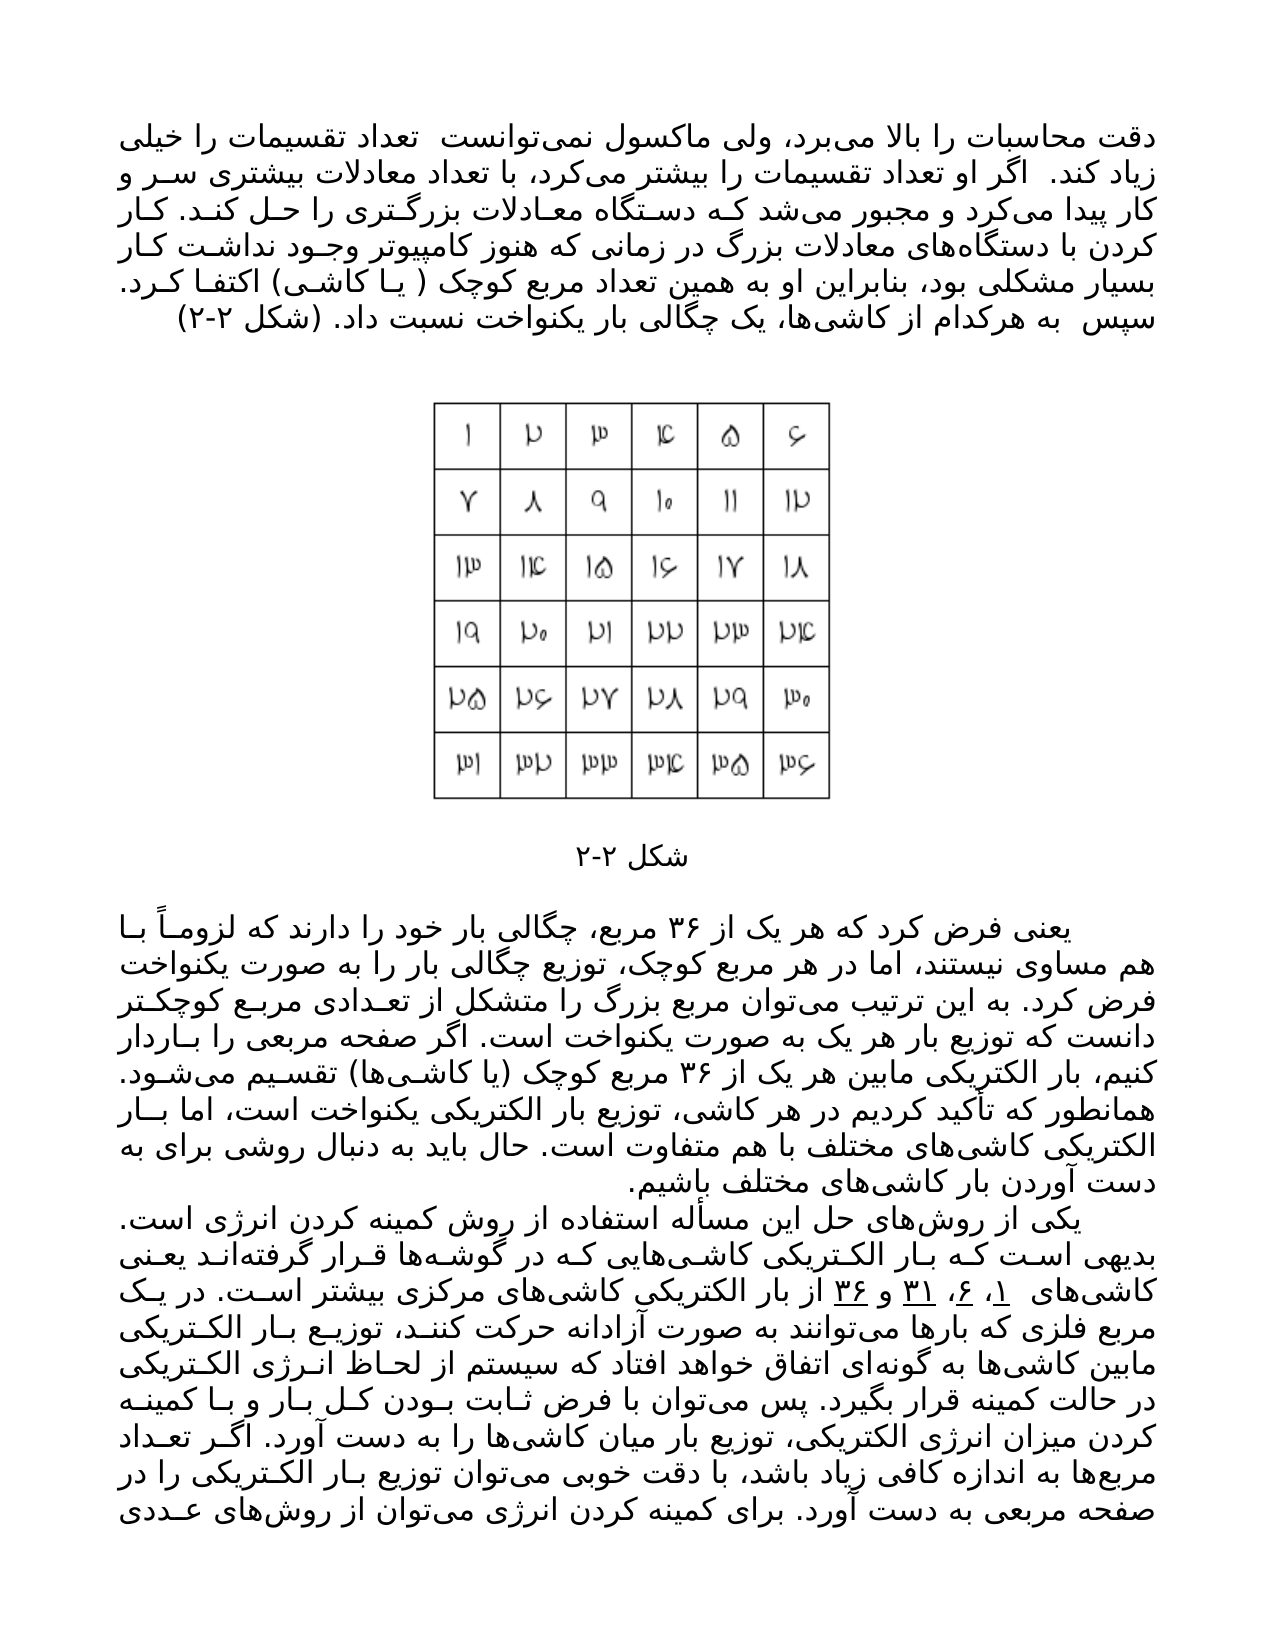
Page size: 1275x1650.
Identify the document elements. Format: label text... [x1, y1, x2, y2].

picture [402, 370, 871, 840]
text یعنی فرض کرد که هر یک از ۳۶ مربع، چگالی بار خود را دارند که لزوماً با هم مساوی نیستند، اما در هر مربع کوچک، توزیع چگالی بار را به صورت یکنواخت فرض کرد. به این ترتیب می‌توان مربع بزرگ را متشکل از تعدادی مربع کوچکتر دانست که توزیع بار هر یک به صورت یکنواخت است. اگر صفحه مربعی را باردار کنیم،‌ بار الکتریکی مابین هر یک از ۳۶ مربع کوچک (یا کاشی‌ها) تقسیم می‌شود. همانطور که تأکید کردیم در هر کاشی، توزیع بار الکتریکی یکنواخت است، اما بار الکتریکی کاشی‌های مختلف با هم متفاوت است. حال باید به دنبال روشی برای به دست آوردن بار کاشی‌های مختلف باشیم. [118, 909, 1157, 1200]
text ماکسول برای اینکه بتواند ظرفیت خازنی یک مربع را به دست بیاورد، ابتدا مربع را به ۳۶ مربع کوچکتر تقسیم کرد. گرچه زیاد کردن تعداد مربع‌های کوچک دقت محاسبات را بالا می‌برد، ولی ماکسول نمی‌توانست تعداد تقسیمات را خیلی زیاد کند. اگر او تعداد تقسیمات را بیشتر می‌کرد، با تعداد معادلات بیشتری سر و کار پیدا می‌کرد و مجبور می‌شد که دستگاه معادلات بزرگتری را حل کند. کار کردن با دستگاه‌های معادلات بزرگ در زمانی که هنوز کامپیوتر وجود نداشت کار بسیار مشکلی بود، بنابراین او به همین تعداد مربع کوچک ( یا کاشی) اکتفا کرد. سپس به هرکدام از کاشی‌ها، یک چگالی بار یکنواخت نسبت داد. (شکل ۲-۲) [118, 118, 1157, 336]
text شکل ۲-۲ [402, 840, 871, 873]
text یکی از روش‌های حل این مسأله استفاده از روش کمینه کردن انرژی است. بدیهی است که بار الکتریکی کاشی‌هایی که در گوشه‌ها قرار گرفته‌اند یعنی کاشی‌های ۱، ۶، ۳۱ و ۳۶ از بار الکتریکی کاشی‌های مرکزی بیشتر است. در یک مربع فلزی که بارها می‌توانند به صورت آزادانه حرکت کنند، توزیع بار الکتریکی مابین کاشی‌ها به گونه‌ای اتفاق خواهد افتاد که سیستم از لحاظ انرژی الکتریکی در حالت کمینه قرار بگیرد. پس می‌توان با فرض ثابت بودن کل بار و با کمینه کردن میزان انرژی الکتریکی، توزیع بار میان کاشی‌ها را به دست آورد. اگر تعداد مربع‌ها به اندازه کافی زیاد باشد، با دقت خوبی می‌توان توزیع بار الکتریکی را در صفحه مربعی به دست آورد. برای کمینه کردن انرژی می‌توان از روش‌های عددی استفاده کرد. به این ترتیب گرچه نمی‌توانیم به نحو سرراستی جواب مساله مورد نظر را پیدا کنیم، ولی می‌توانیم خیلی سریع به جواب‌های تقریبی دست پیدا کنیم. [118, 1200, 1157, 1527]
